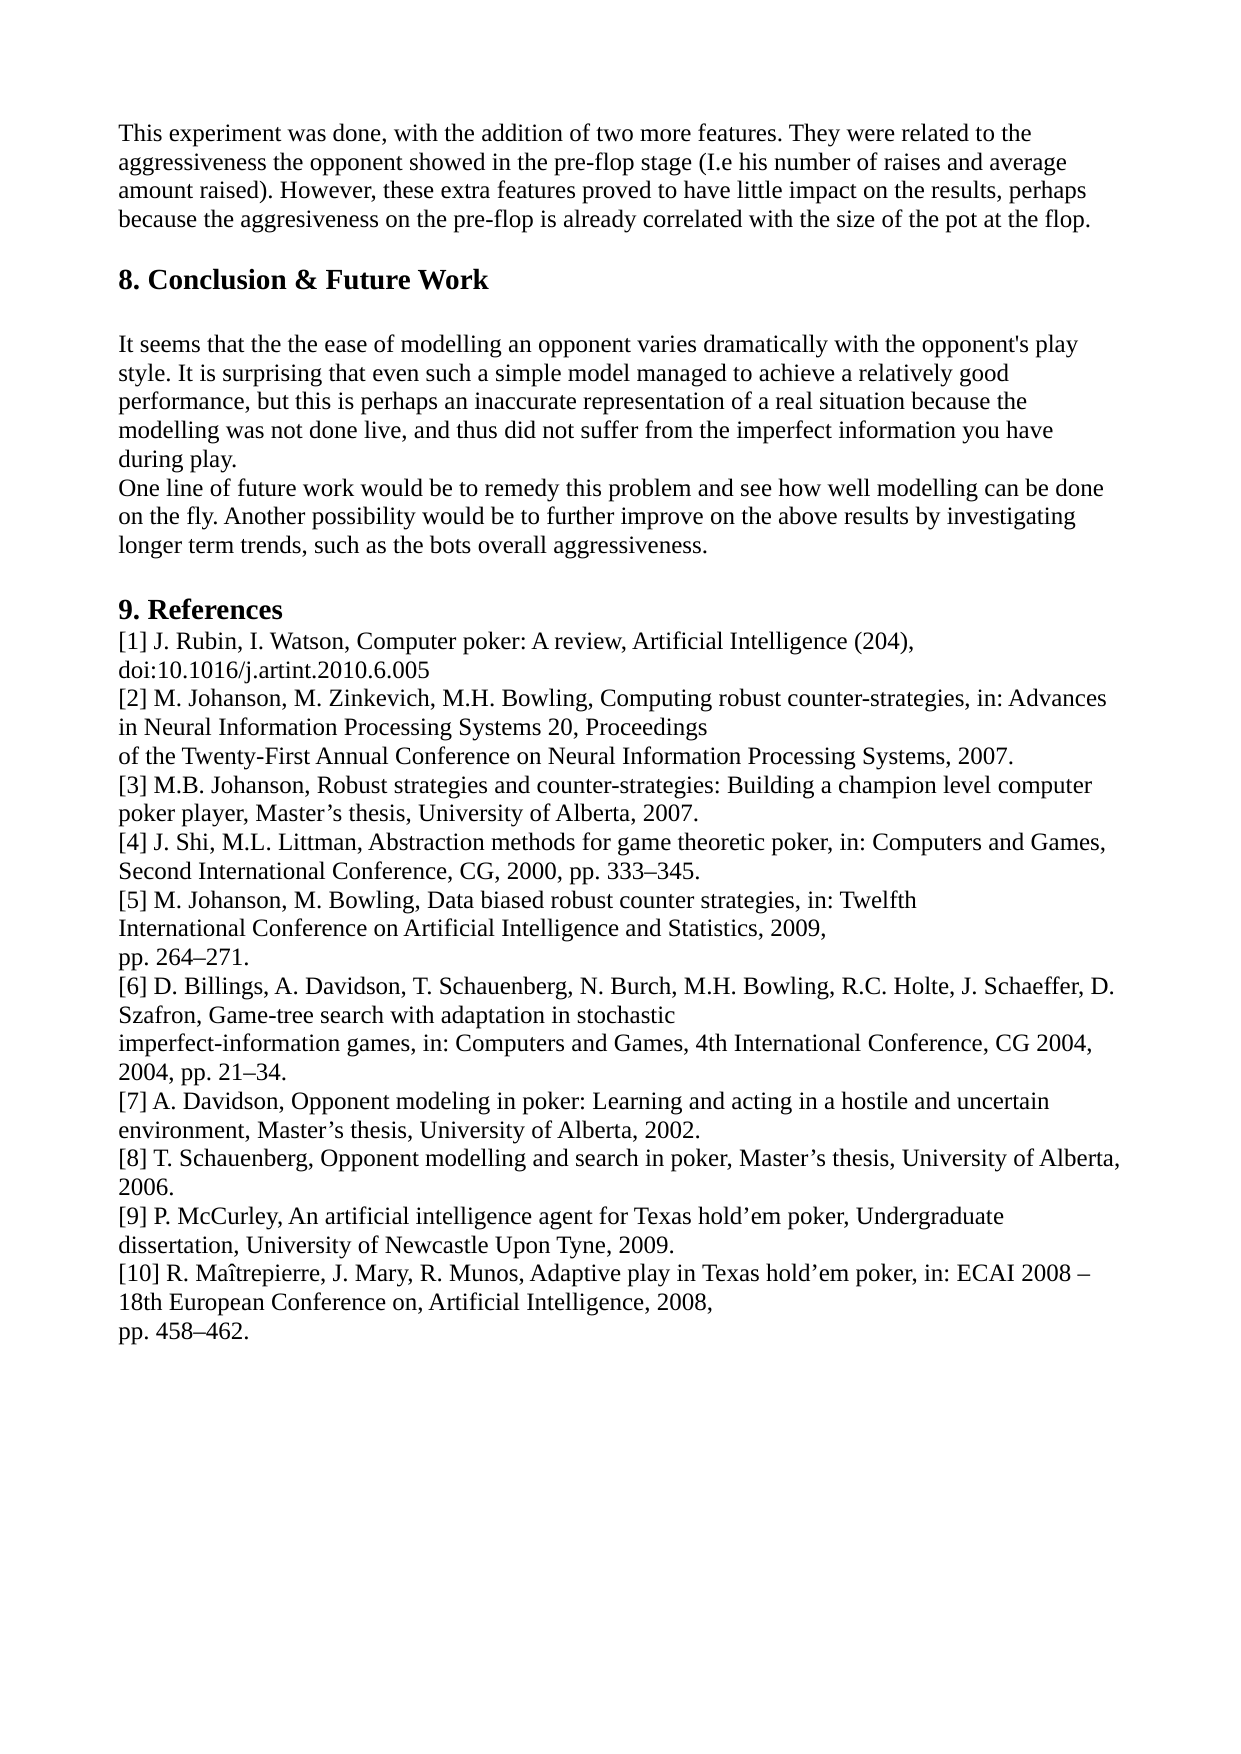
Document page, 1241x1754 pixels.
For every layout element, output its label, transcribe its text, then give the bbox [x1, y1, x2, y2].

text International Conference on Artificial Intelligence and Statistics, 2009, [118, 913, 1122, 942]
text [7] A. Davidson, Opponent modeling in poker: Learning and acting in a hostile and uncertain environment, Master’s thesis, University of Alberta, 2002. [118, 1086, 1122, 1143]
text It seems that the the ease of modelling an opponent varies dramatically with the opponent's play style. It is surprising that even such a simple model managed to achieve a relatively good performance, but this is perhaps an inaccurate representation of a real situation because the modelling was not done live, and thus did not suffer from the imperfect information you have during play. [118, 329, 1122, 473]
text One line of future work would be to remedy this problem and see how well modelling can be done on the fly. Another possibility would be to further improve on the above results by investigating longer term trends, such as the bots overall aggressiveness. [118, 473, 1122, 559]
text doi:10.1016/j.artint.2010.6.005 [118, 655, 1122, 683]
text of the Twenty-First Annual Conference on Neural Information Processing Systems, 2007. [118, 741, 1122, 770]
text [10] R. Maîtrepierre, J. Mary, R. Munos, Adaptive play in Texas hold’em poker, in: ECAI 2008 – 18th European Conference on, Artificial Intelligence, 2008, [118, 1258, 1122, 1316]
text [8] T. Schauenberg, Opponent modelling and search in poker, Master’s thesis, University of Alberta, 2006. [118, 1143, 1122, 1201]
text 9. References [118, 592, 1122, 626]
text 8. Conclusion & Future Work [118, 262, 1122, 295]
text pp. 264–271. [118, 942, 1122, 971]
text [6] D. Billings, A. Davidson, T. Schauenberg, N. Burch, M.H. Bowling, R.C. Holte, J. Schaeffer, D. Szafron, Game-tree search with adaptation in stochastic [118, 971, 1122, 1028]
text [4] J. Shi, M.L. Littman, Abstraction methods for game theoretic poker, in: Computers and Games, Second International Conference, CG, 2000, pp. 333–345. [118, 827, 1122, 885]
text pp. 458–462. [118, 1316, 1122, 1345]
text [2] M. Johanson, M. Zinkevich, M.H. Bowling, Computing robust counter-strategies, in: Advances in Neural Information Processing Systems 20, Proceedings [118, 683, 1122, 741]
text [5] M. Johanson, M. Bowling, Data biased robust counter strategies, in: Twelfth [118, 885, 1122, 913]
text imperfect-information games, in: Computers and Games, 4th International Conference, CG 2004, 2004, pp. 21–34. [118, 1028, 1122, 1086]
text [3] M.B. Johanson, Robust strategies and counter-strategies: Building a champion level computer poker player, Master’s thesis, University of Alberta, 2007. [118, 770, 1122, 827]
text This experiment was done, with the addition of two more features. They were related to the aggressiveness the opponent showed in the pre-flop stage (I.e his number of raises and average amount raised). However, these extra features proved to have little impact on the results, perhaps because the aggresiveness on the pre-flop is already correlated with the size of the pot at the flop. [118, 118, 1122, 233]
text [9] P. McCurley, An artificial intelligence agent for Texas hold’em poker, Undergraduate dissertation, University of Newcastle Upon Tyne, 2009. [118, 1201, 1122, 1258]
text [1] J. Rubin, I. Watson, Computer poker: A review, Artificial Intelligence (204), [118, 626, 1122, 655]
